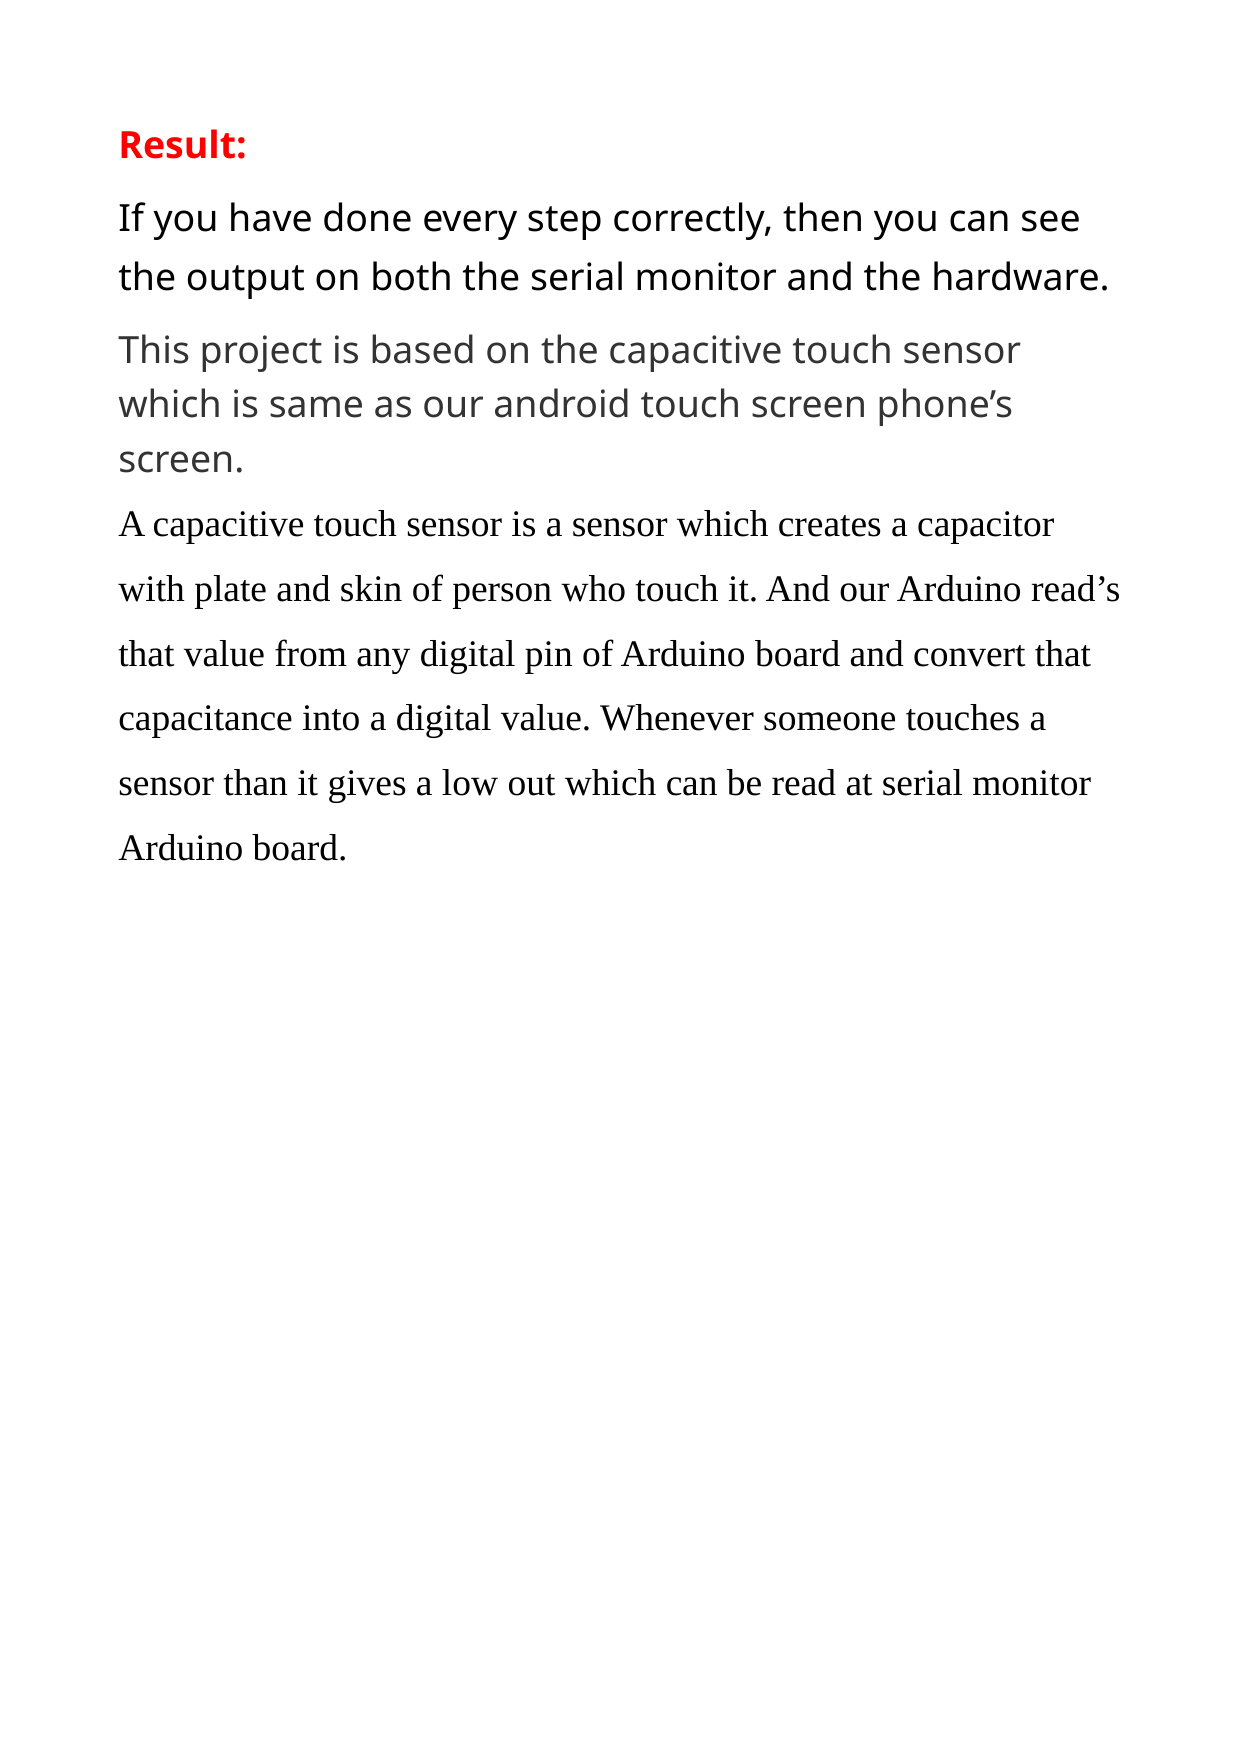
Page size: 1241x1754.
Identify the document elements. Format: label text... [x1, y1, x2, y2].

text This project is based on the capacitive touch sensor which is same as our android touch screen phone’s screen. [118, 323, 1122, 483]
text A capacitive touch sensor is a sensor which creates a capacitor with plate and skin of person who touch it. And our Arduino read’s that value from any digital pin of Arduino board and convert that capacitance into a digital value. Whenever someone touches a sensor than it gives a low out which can be read at serial monitor Arduino board. [118, 502, 1122, 868]
text If you have done every step correctly, then you can see the output on both the serial monitor and the hardware. [118, 191, 1122, 301]
text Result: [118, 118, 1122, 169]
